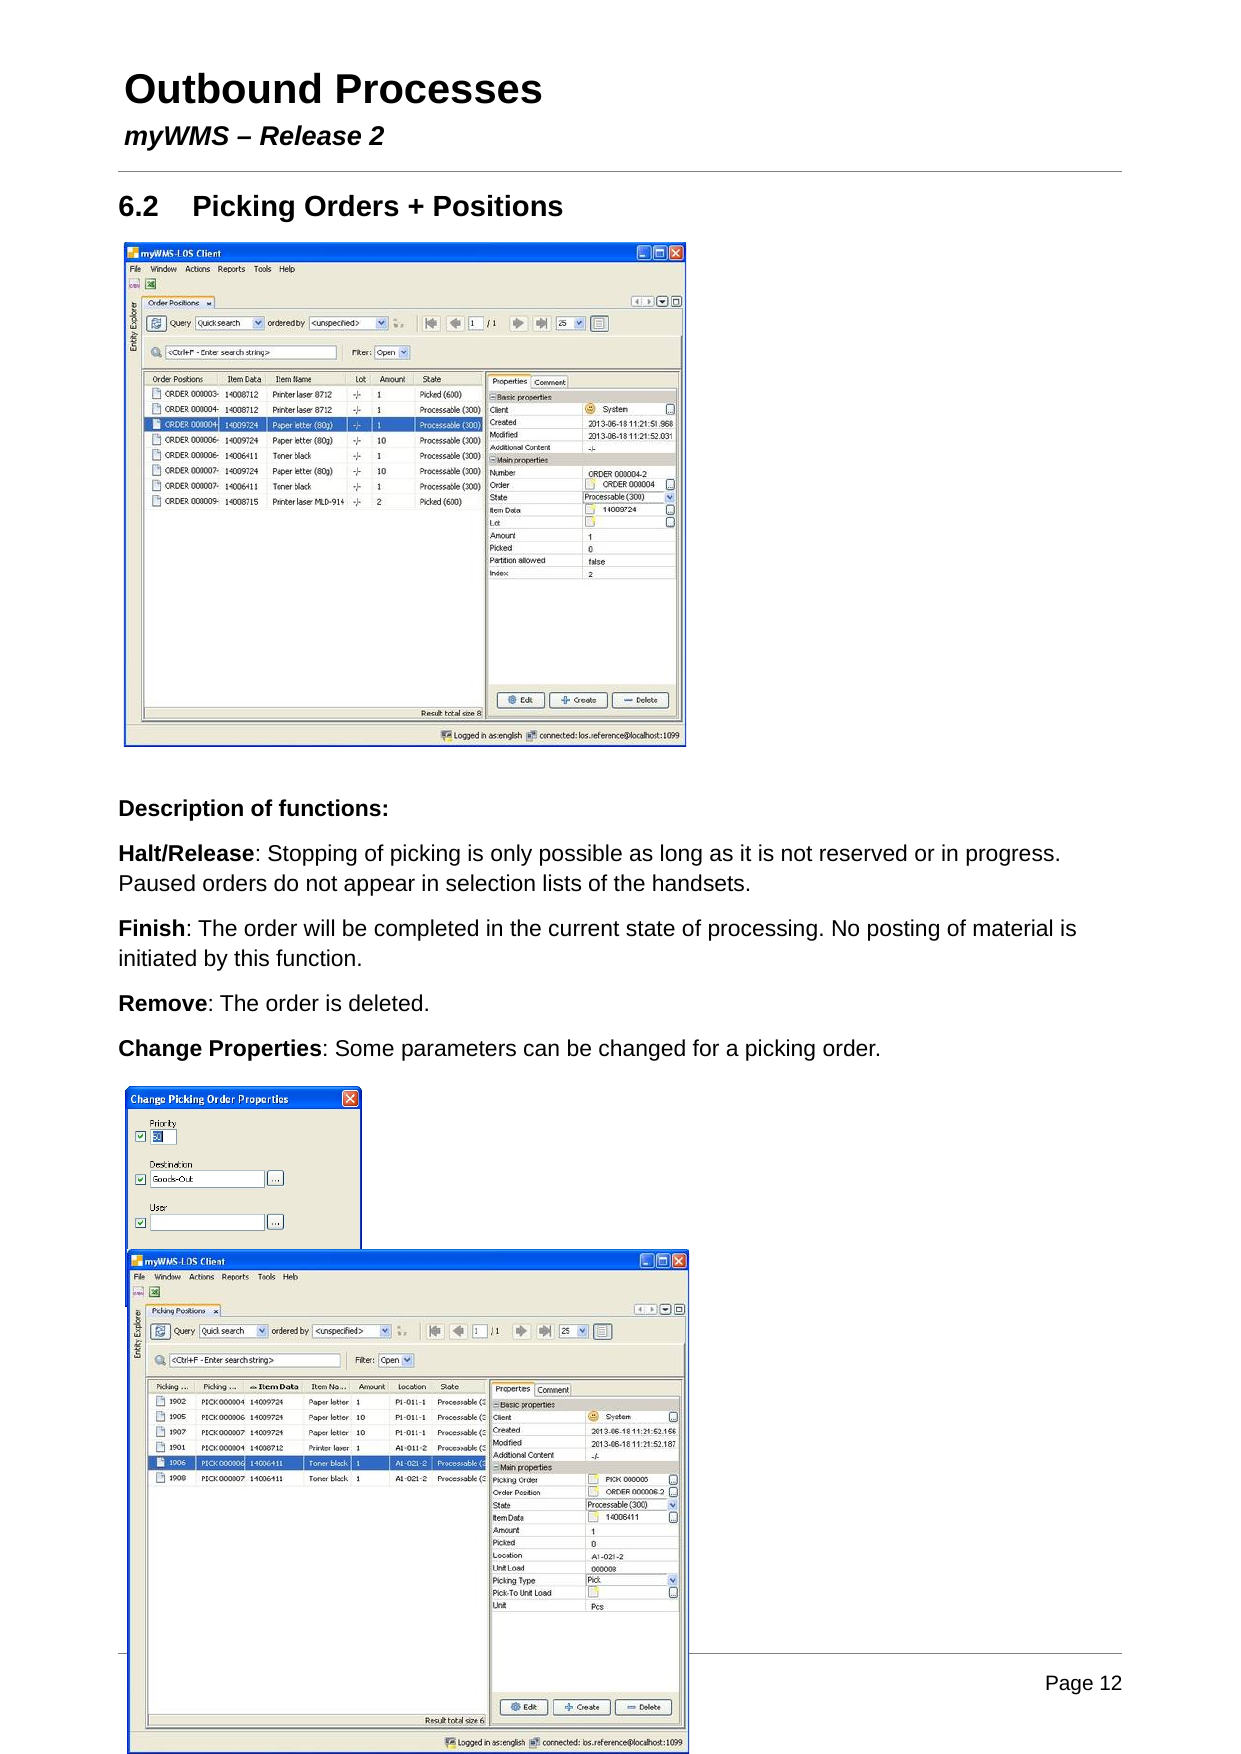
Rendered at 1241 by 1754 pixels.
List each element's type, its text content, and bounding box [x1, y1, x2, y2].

text Description of functions: [118, 795, 1122, 821]
text Finish: The order will be completed in the current state of processing. No posting of material is initiated by this function. [118, 915, 1122, 971]
text Halt/Release: Stopping of picking is only possible as long as it is not reserved or in progress. Paused orders do not appear in selection lists of the handsets. [118, 840, 1122, 896]
subtitle Picking Orders + Positions [118, 189, 1122, 223]
picture [125, 1086, 690, 1754]
text Change Properties: Some parameters can be changed for a picking order. [118, 1035, 1122, 1061]
picture [123, 242, 687, 747]
text Remove: The order is deleted. [118, 990, 1122, 1016]
